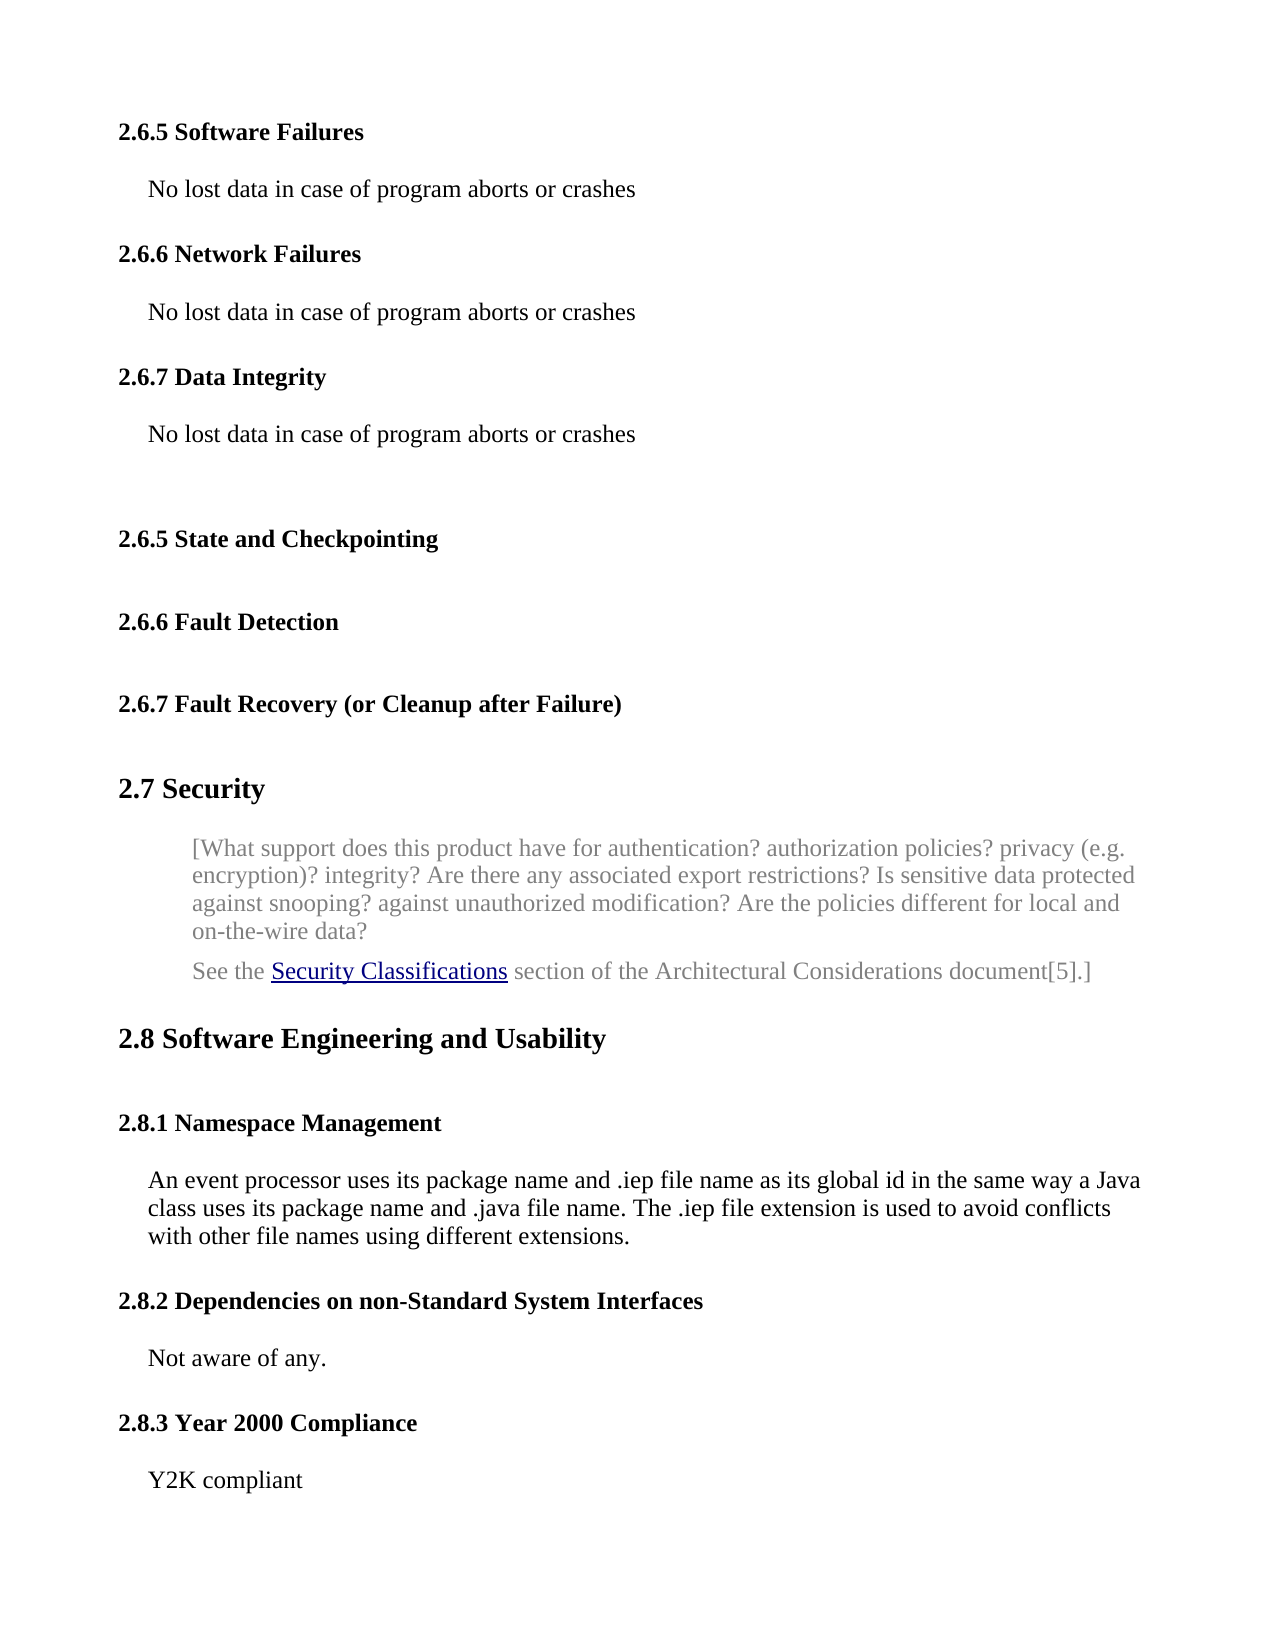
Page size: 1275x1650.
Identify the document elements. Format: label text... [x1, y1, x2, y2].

text No lost data in case of program aborts or crashes [148, 298, 1157, 325]
list See the Security Classifications section of the Architectural Considerations document[5].] [162, 957, 1157, 985]
subtitle 2.6.6 Fault Detection [118, 608, 1157, 635]
subtitle 2.8.1 Namespace Management [118, 1109, 1157, 1137]
subtitle 2.7 Security [118, 772, 1157, 804]
list [What support does this product have for authentication? authorization policies? privacy (e.g. encryption)? integrity? Are there any associated export restrictions? Is sensitive data protected against snooping? against unauthorized modification? Are the policies different for local and on-the-wire data? [162, 834, 1157, 945]
subtitle 2.8 Software Engineering and Usability [118, 1022, 1157, 1055]
text No lost data in case of program aborts or crashes [148, 420, 1157, 448]
subtitle 2.6.5 Software Failures [118, 118, 1157, 146]
subtitle 2.8.2 Dependencies on non-Standard System Interfaces [118, 1287, 1157, 1315]
subtitle 2.8.3 Year 2000 Compliance [118, 1409, 1157, 1437]
subtitle 2.6.7 Fault Recovery (or Cleanup after Failure) [118, 690, 1157, 718]
text Y2K compliant [148, 1467, 1157, 1494]
text An event processor uses its package name and .iep file name as its global id in the same way a Java class uses its package name and .java file name. The .iep file extension is used to avoid conflicts with other file names using different extensions. [148, 1166, 1157, 1249]
subtitle 2.6.5 State and Checkpointing [118, 526, 1157, 553]
text No lost data in case of program aborts or crashes [148, 175, 1157, 203]
text Not aware of any. [148, 1344, 1157, 1372]
subtitle 2.6.7 Data Integrity [118, 363, 1157, 391]
subtitle 2.6.6 Network Failures [118, 241, 1157, 268]
